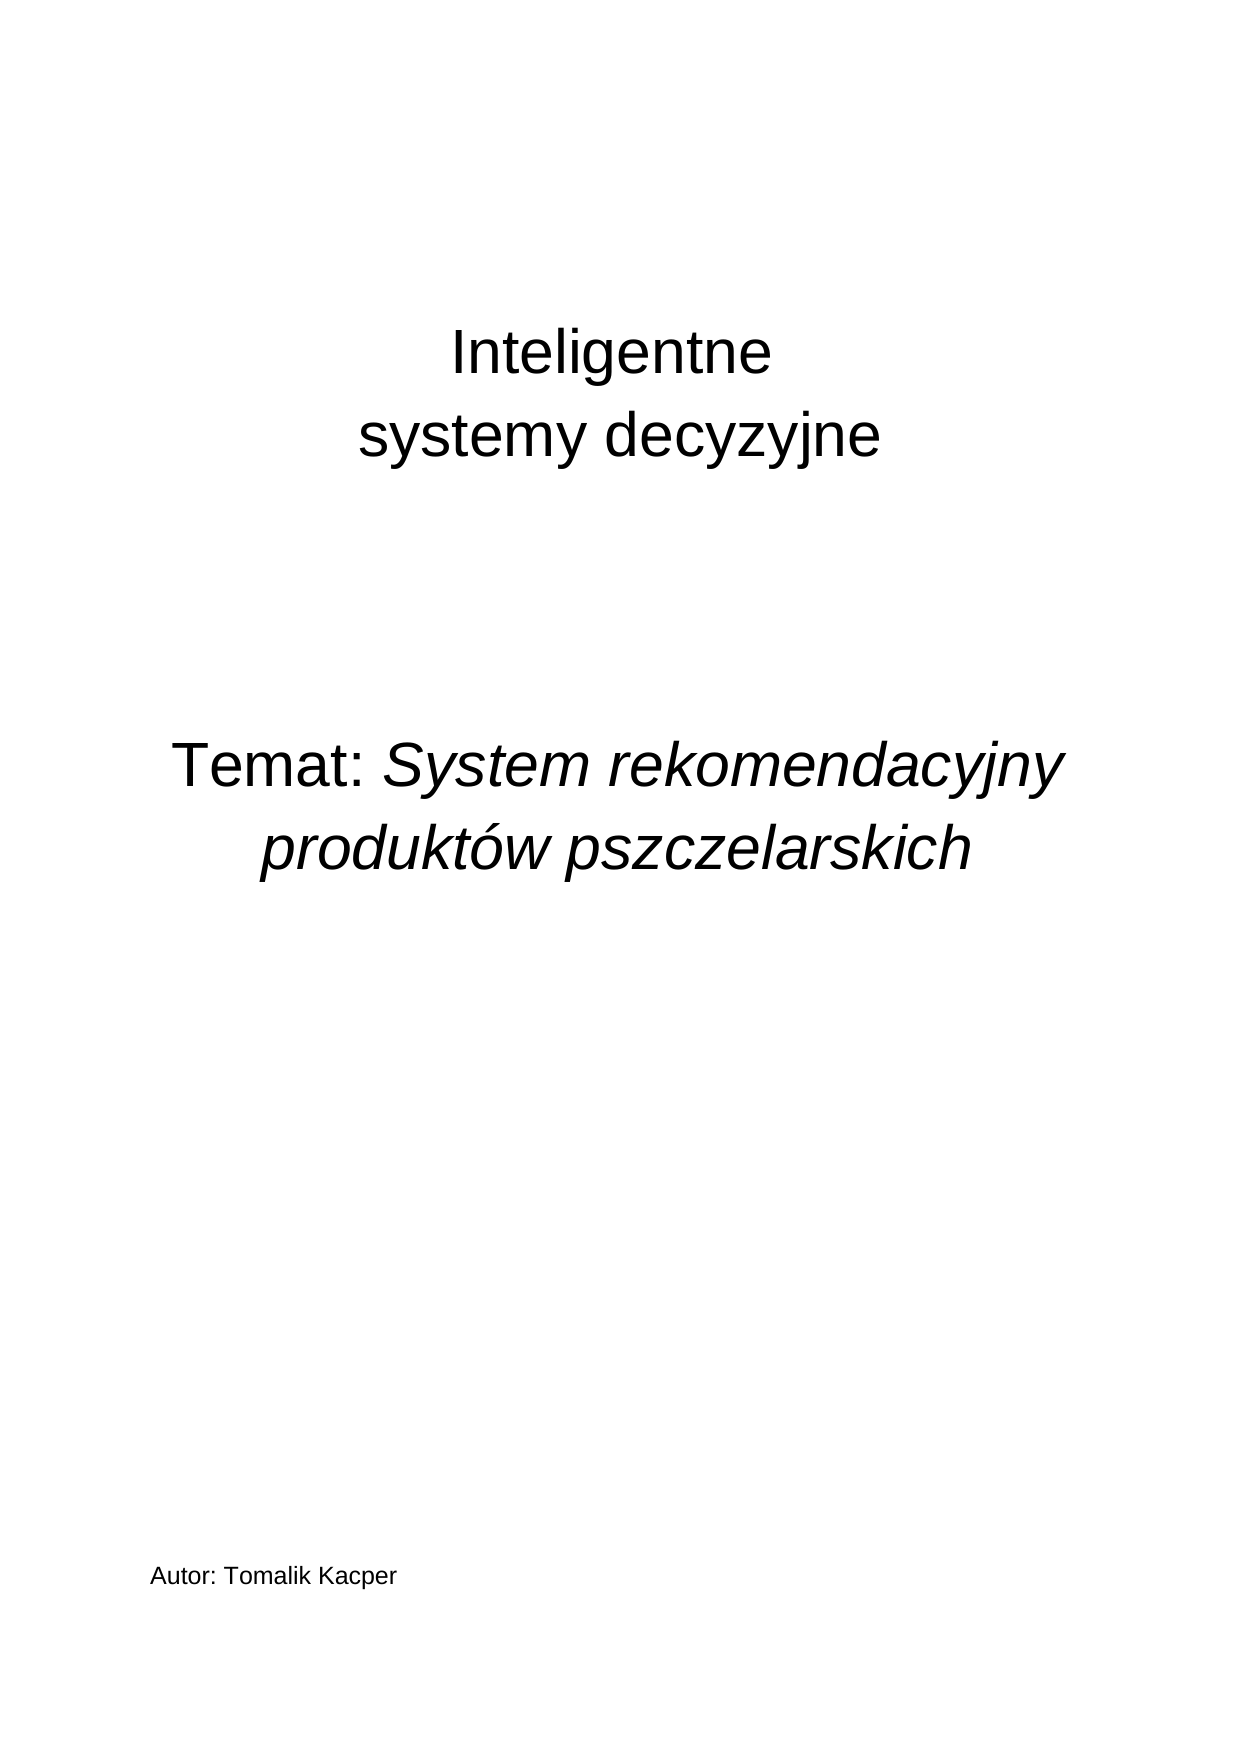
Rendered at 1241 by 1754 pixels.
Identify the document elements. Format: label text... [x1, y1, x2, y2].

text systemy decyzyjne [150, 398, 1090, 552]
text Autor: Tomalik Kacper [150, 1561, 1090, 1590]
text Temat: System rekomendacyjny produktów pszczelarskich [150, 728, 1090, 996]
text Inteligentne [150, 315, 1090, 387]
